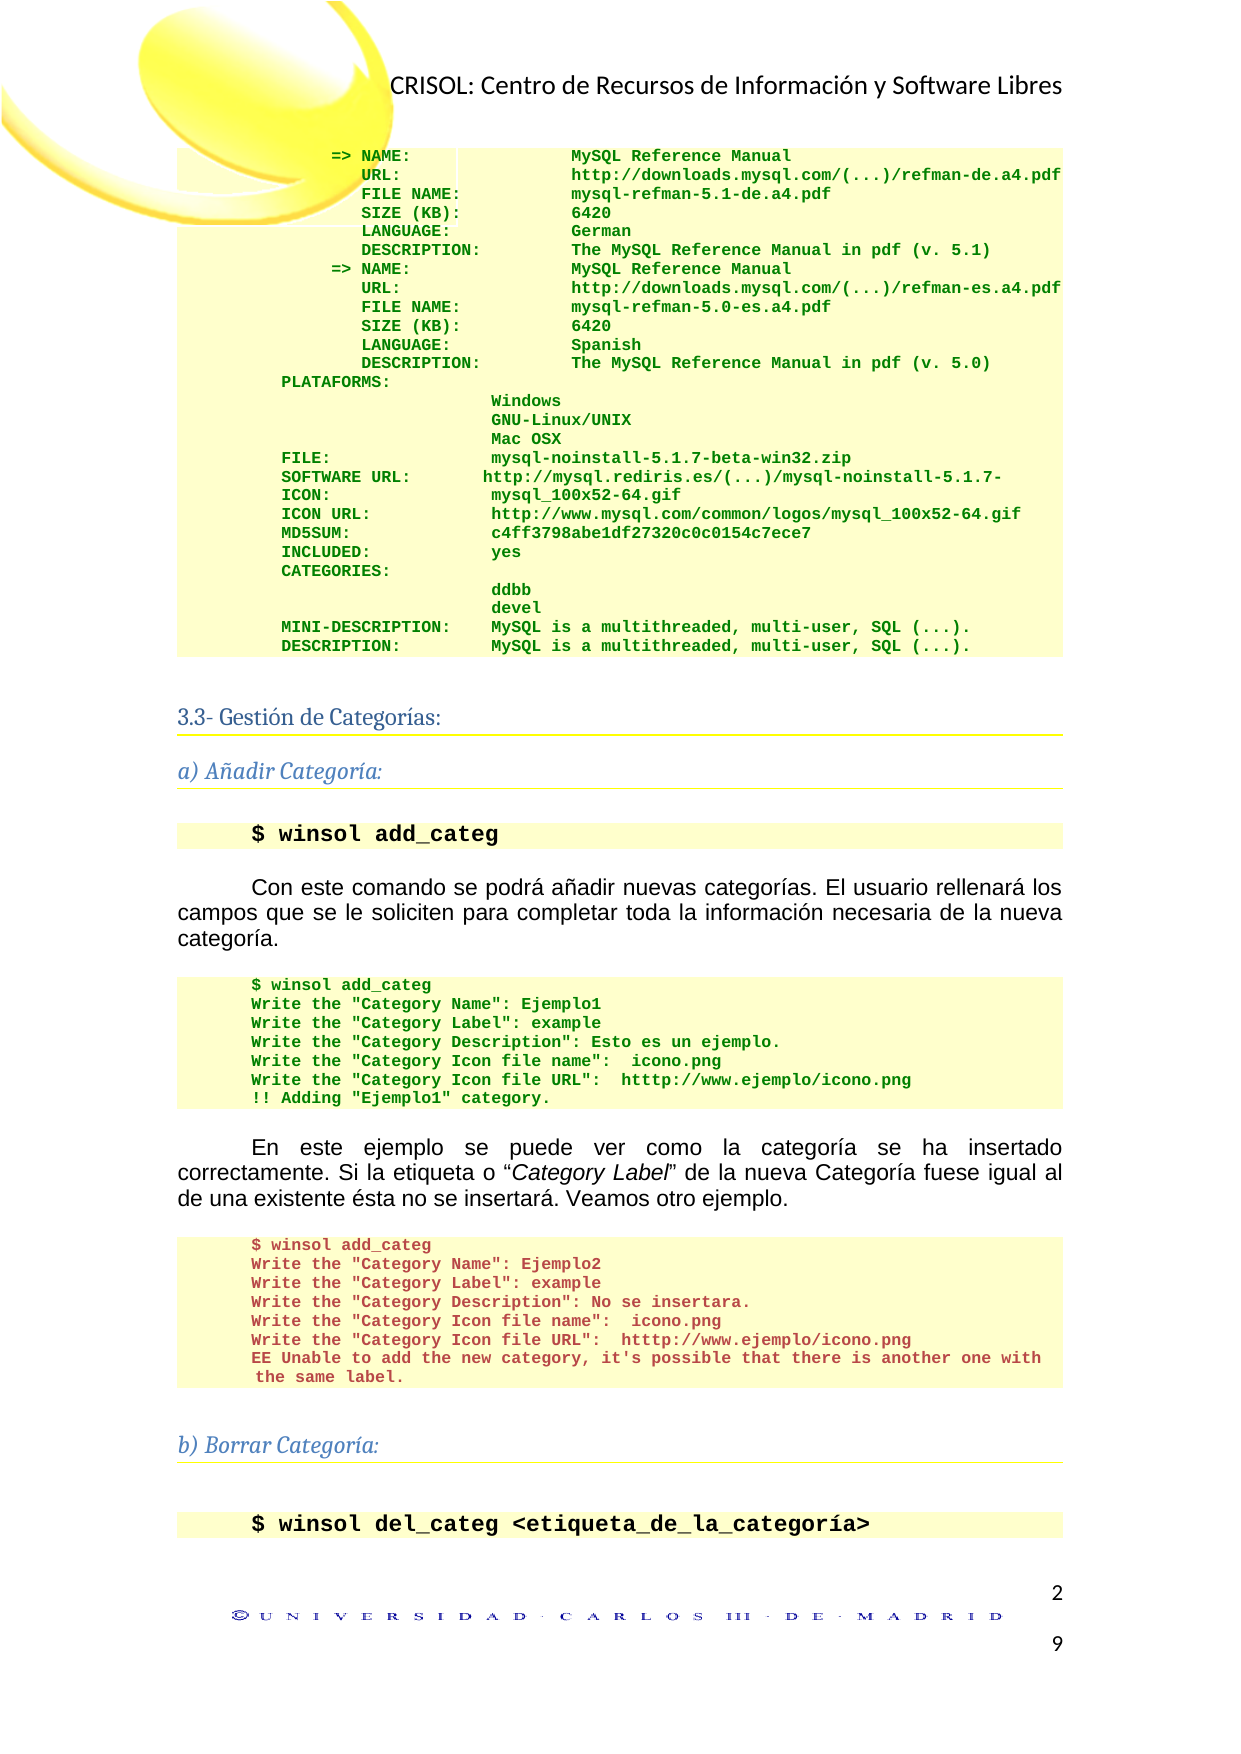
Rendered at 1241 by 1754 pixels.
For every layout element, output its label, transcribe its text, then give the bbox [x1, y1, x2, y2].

text FILE NAME: mysql-refman-5.0-es.a4.pdf [177, 298, 1063, 317]
text Write the "Category Icon file name": icono.png [177, 1052, 1063, 1071]
text SOFTWARE URL: http://mysql.rediris.es/(...)/mysql-noinstall-5.1.7- [177, 468, 1063, 487]
text the same label. [177, 1369, 1063, 1388]
text $ winsol add_categ [177, 1237, 1063, 1256]
text SIZE (KB): 6420 [177, 317, 1063, 336]
text Con este comando se podrá añadir nuevas categorías. El usuario rellenará los campos que se le soliciten para completar toda la información necesaria de la nueva categoría. [177, 874, 1063, 951]
text devel [177, 600, 1063, 619]
text Write the "Category Label": example [177, 1274, 1063, 1293]
text ICON: mysql_100x52-64.gif [177, 487, 1063, 506]
text URL: http://downloads.mysql.com/(...)/refman-es.a4.pdf [177, 279, 1063, 298]
text !! Adding "Ejemplo1" category. [177, 1090, 1063, 1109]
text Write the "Category Description": No se insertara. [177, 1293, 1063, 1312]
text URL: http://downloads.mysql.com/(...)/refman-de.a4.pdf [458, 166, 1063, 185]
text $ winsol add_categ [177, 823, 1063, 849]
text Write the "Category Label": example [177, 1014, 1063, 1033]
text FILE: mysql-noinstall-5.1.7-beta-win32.zip [177, 449, 1063, 468]
text $ winsol add_categ [177, 977, 1063, 996]
text EE Unable to add the new category, it's possible that there is another one with [177, 1350, 1063, 1369]
text Write the "Category Name": Ejemplo2 [177, 1256, 1063, 1274]
text CATEGORIES: [177, 562, 1063, 581]
text FILE NAME: mysql-refman-5.1-de.a4.pdf [458, 185, 1063, 204]
text LANGUAGE: Spanish [177, 336, 1063, 355]
text Write the "Category Icon file URL": htttp://www.ejemplo/icono.png [177, 1331, 1063, 1350]
text Mac OSX [177, 430, 1063, 449]
text Write the "Category Name": Ejemplo1 [177, 996, 1063, 1014]
subtitle b) Borrar Categoría: [177, 1431, 1063, 1462]
picture [232, 1608, 1035, 1626]
text DESCRIPTION: MySQL is a multithreaded, multi-user, SQL (...). [177, 638, 1063, 657]
text Write the "Category Description": Esto es un ejemplo. [177, 1033, 1063, 1052]
text ICON URL: http://www.mysql.com/common/logos/mysql_100x52-64.gif [177, 506, 1063, 525]
text DESCRIPTION: The MySQL Reference Manual in pdf (v. 5.1) [177, 242, 1063, 261]
text => NAME: MySQL Reference Manual [458, 148, 1063, 166]
text PLATAFORMS: [177, 374, 1063, 393]
list Lista Completa Detallada: Este es el listado que aparecerá por defecto, es la mejor forma pare seleccionar/deseleccionar las aplicaciones y las categorías ya que proporciona una visión completa de todo el contenido. [1, 1, 457, 225]
text ddbb [177, 581, 1063, 600]
text $ winsol del_categ <etiqueta_de_la_categoría> [177, 1512, 1063, 1538]
text DESCRIPTION: The MySQL Reference Manual in pdf (v. 5.0) [177, 355, 1063, 374]
text => NAME: MySQL Reference Manual [177, 261, 1063, 279]
text MD5SUM: c4ff3798abe1df27320c0c0154c7ece7 [177, 525, 1063, 543]
text INCLUDED: yes [177, 543, 1063, 562]
text SIZE (KB): 6420 [458, 204, 1063, 223]
subtitle 3.3- Gestión de Categorías: [177, 703, 1063, 734]
text Write the "Category Icon file URL": htttp://www.ejemplo/icono.png [177, 1071, 1063, 1090]
text GNU-Linux/UNIX [177, 412, 1063, 430]
text Write the "Category Icon file name": icono.png [177, 1312, 1063, 1331]
text MINI-DESCRIPTION: MySQL is a multithreaded, multi-user, SQL (...). [177, 619, 1063, 638]
subtitle a) Añadir Categoría: [177, 757, 1063, 788]
text Windows [177, 393, 1063, 412]
text LANGUAGE: German [177, 223, 1063, 242]
text En este ejemplo se puede ver como la categoría se ha insertado correctamente. Si la etiqueta o “Category Label” de la nueva Categoría fuese igual al de una existente ésta no se insertará. Veamos otro ejemplo. [177, 1134, 1063, 1211]
